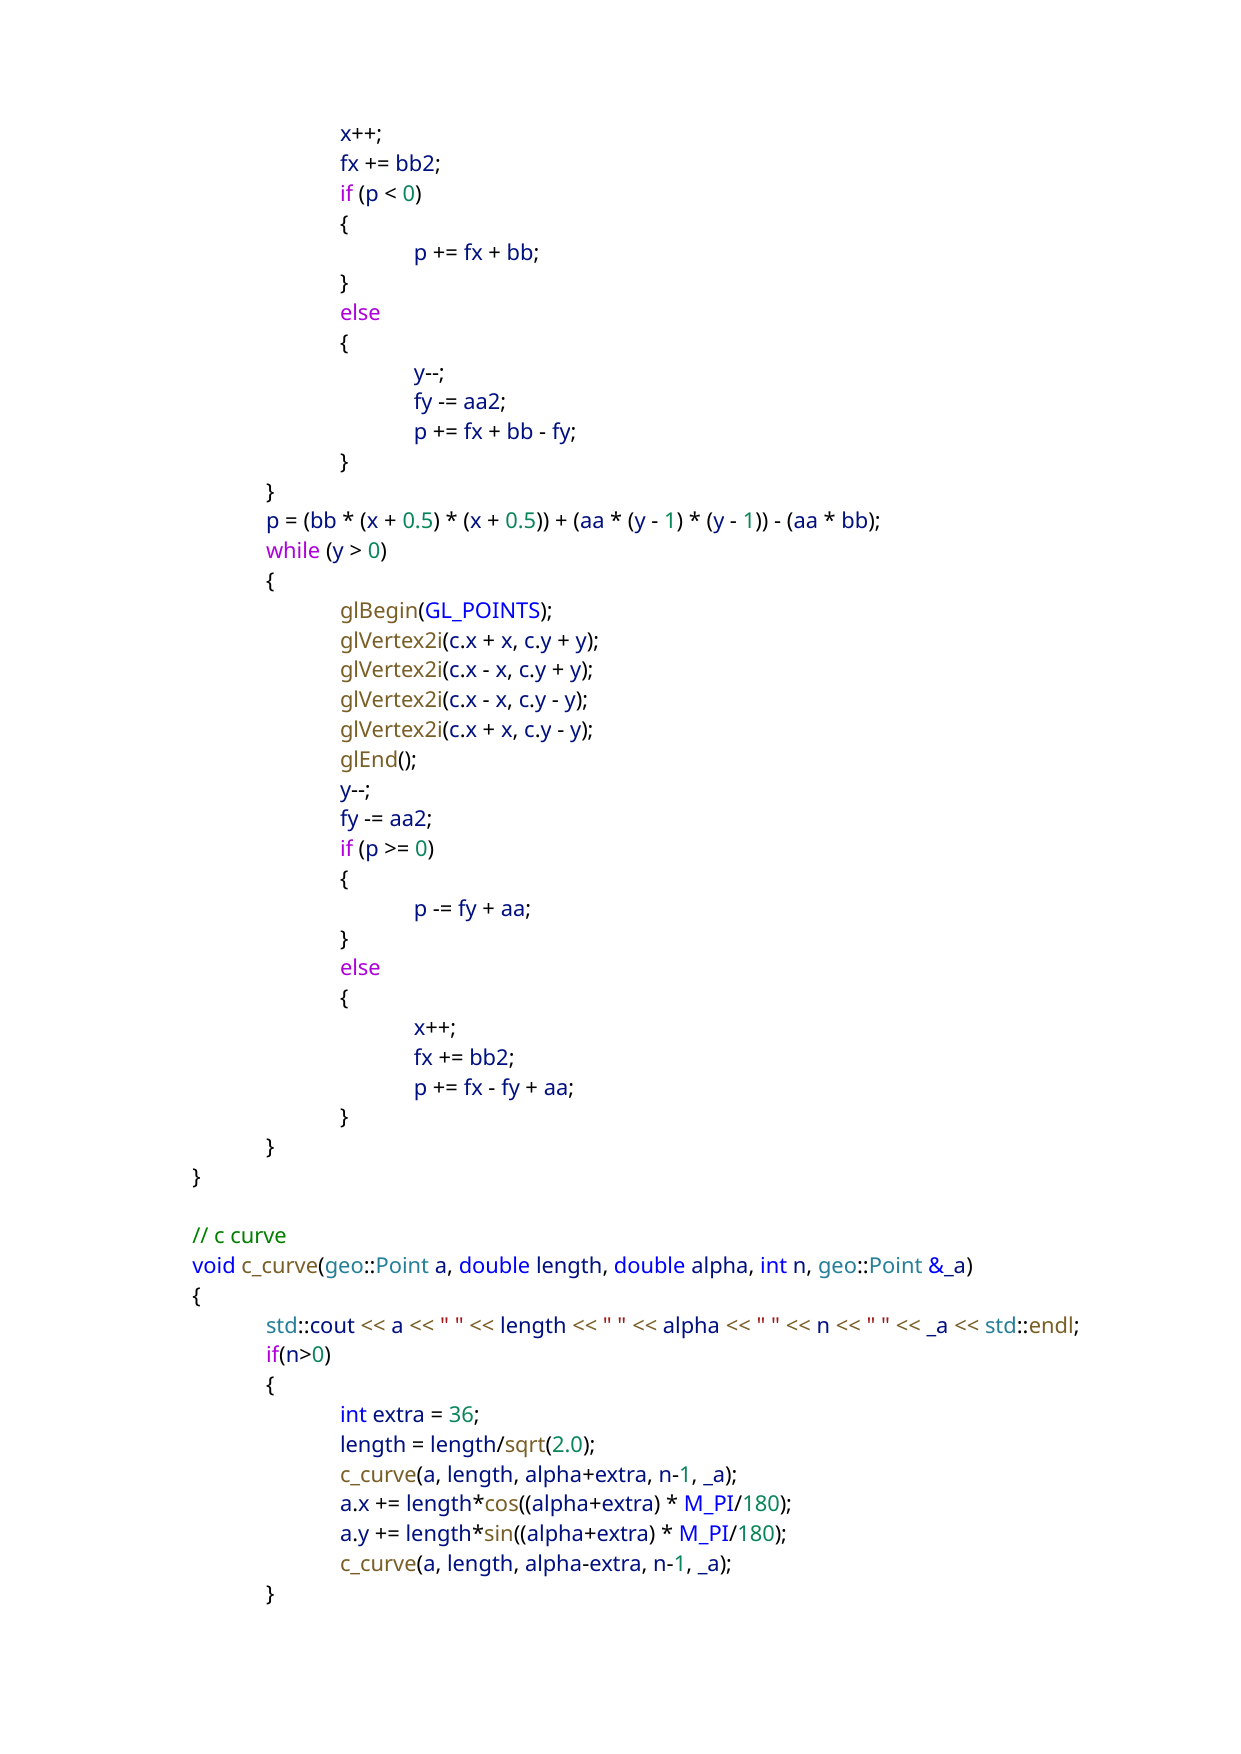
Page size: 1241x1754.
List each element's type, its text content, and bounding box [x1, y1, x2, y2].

text p += fx - fy + aa; [413, 1071, 1122, 1101]
text { [340, 982, 1122, 1012]
text length = length/sqrt(2.0); [340, 1429, 1122, 1459]
text { [266, 565, 1122, 595]
text glVertex2i(c.x - x, c.y - y); [340, 684, 1122, 714]
text fx += bb2; [413, 1042, 1122, 1071]
text } [340, 922, 1122, 952]
text y--; [413, 356, 1122, 386]
text p -= fy + aa; [340, 893, 1122, 922]
text // c curve [192, 1220, 1122, 1250]
text c_curve(a, length, alpha+extra, n-1, _a); [340, 1459, 1122, 1488]
text c_curve(a, length, alpha-extra, n-1, _a); [340, 1548, 1122, 1578]
text } [266, 1578, 1122, 1608]
text } [340, 446, 1122, 476]
text int extra = 36; [340, 1399, 1122, 1429]
text fy -= aa2; [340, 803, 1122, 833]
text else [340, 952, 1122, 982]
text fx += bb2; [340, 148, 1122, 178]
text } [266, 1131, 1122, 1161]
text } [340, 267, 1122, 297]
text else [340, 297, 1122, 327]
text glEnd(); [340, 744, 1122, 773]
text if (p < 0) [340, 178, 1122, 207]
text p = (bb * (x + 0.5) * (x + 0.5)) + (aa * (y - 1) * (y - 1)) - (aa * bb); [266, 505, 1122, 535]
text } [266, 476, 1122, 505]
text p += fx + bb - fy; [413, 416, 1122, 446]
text { [340, 327, 1122, 356]
text glVertex2i(c.x - x, c.y + y); [340, 654, 1122, 684]
text { [192, 1280, 1122, 1310]
text glVertex2i(c.x + x, c.y - y); [340, 714, 1122, 744]
text x++; [340, 118, 1122, 148]
text { [266, 1369, 1122, 1399]
text { [340, 863, 1122, 893]
text fy -= aa2; [413, 386, 1122, 416]
text a.y += length*sin((alpha+extra) * M_PI/180); [340, 1518, 1122, 1548]
text if (p >= 0) [340, 833, 1122, 863]
text } [118, 1161, 1122, 1191]
text x++; [413, 1012, 1122, 1042]
text while (y > 0) [266, 535, 1122, 565]
text if(n>0) [266, 1339, 1122, 1369]
text { [340, 207, 1122, 237]
text a.x += length*cos((alpha+extra) * M_PI/180); [340, 1488, 1122, 1518]
text y--; [340, 773, 1122, 803]
text } [340, 1101, 1122, 1131]
text glVertex2i(c.x + x, c.y + y); [340, 624, 1122, 654]
text std::cout << a << " " << length << " " << alpha << " " << n << " " << _a << std::endl; [266, 1310, 1122, 1339]
text glBegin(GL_POINTS); [340, 595, 1122, 624]
text void c_curve(geo::Point a, double length, double alpha, int n, geo::Point &_a) [192, 1250, 1122, 1280]
text p += fx + bb; [340, 237, 1122, 267]
